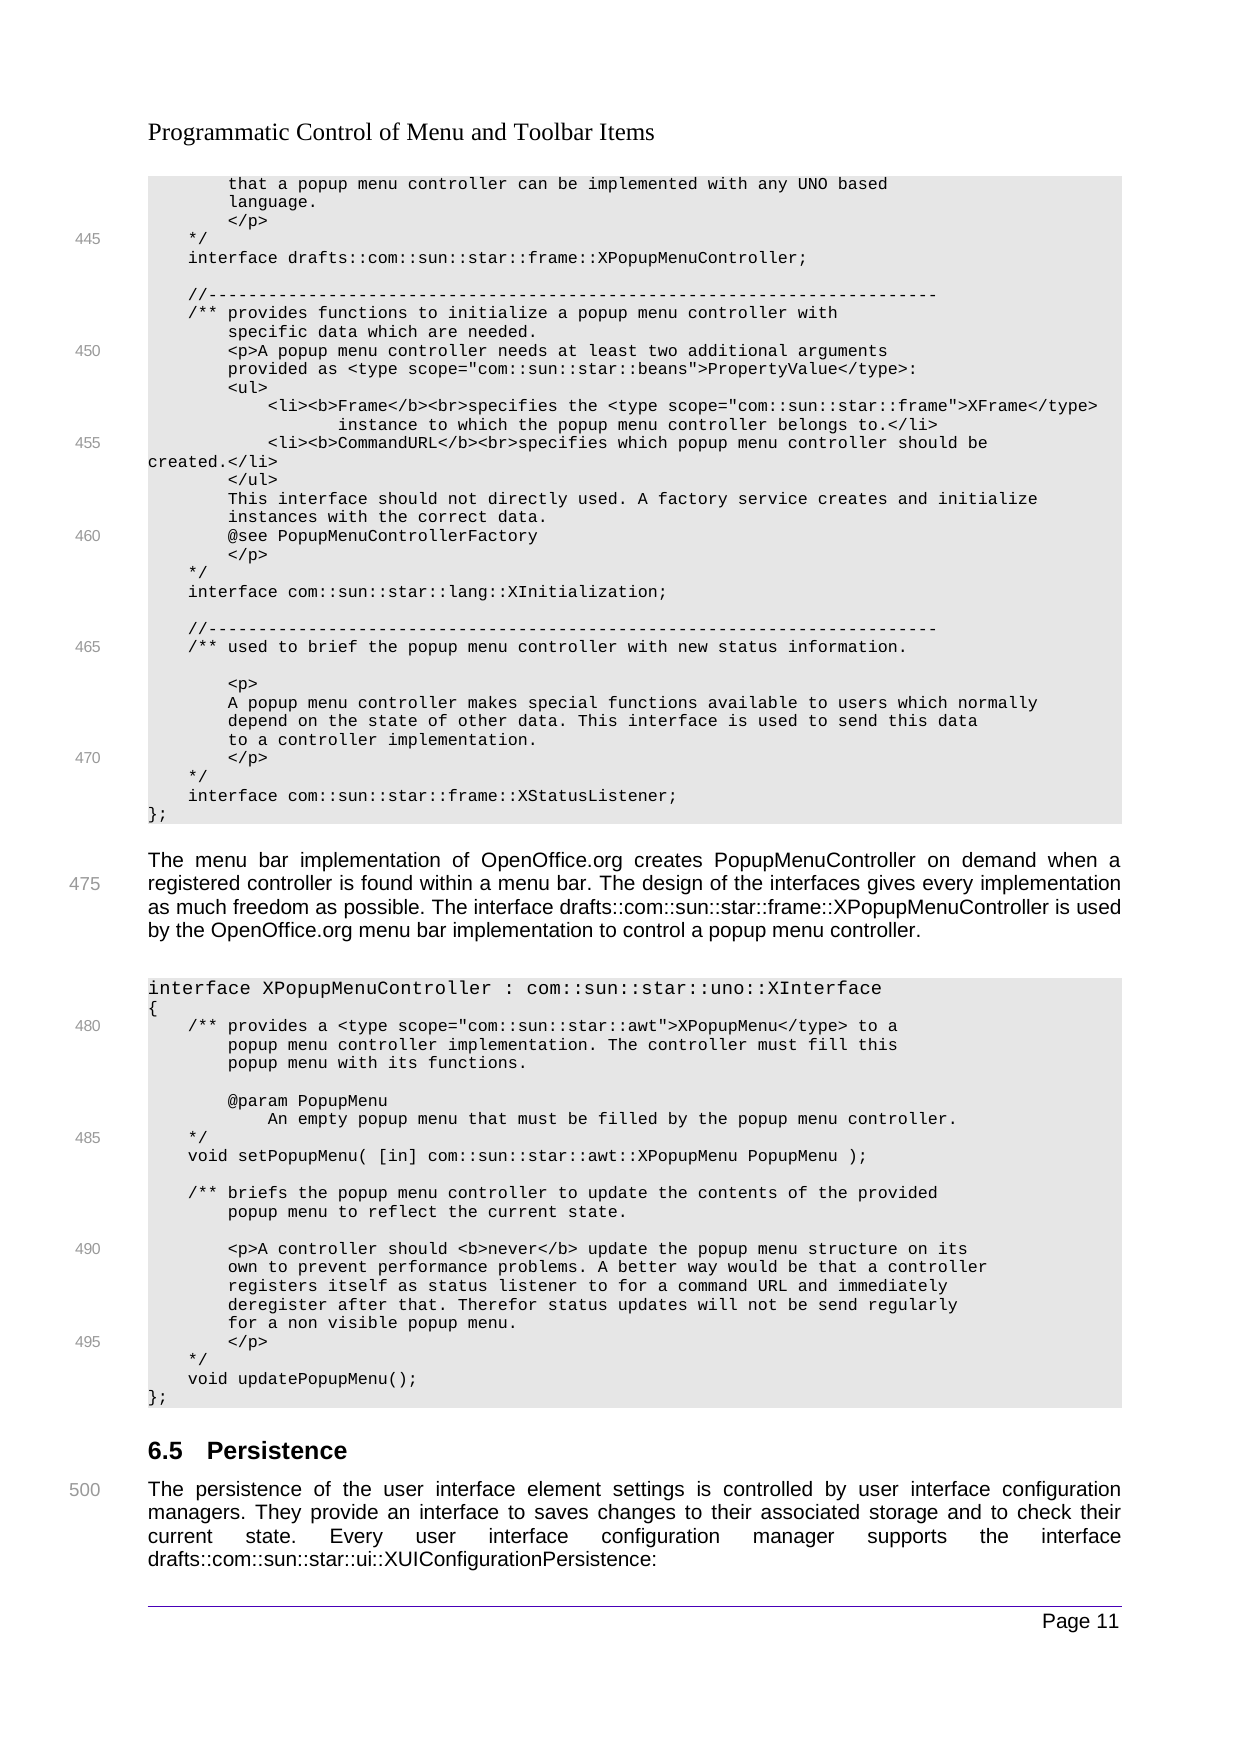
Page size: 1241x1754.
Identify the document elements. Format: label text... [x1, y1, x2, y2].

text <p>A controller should <b>never</b> update the popup menu structure on its [148, 1241, 1122, 1259]
text </p> [148, 1333, 1122, 1352]
text The persistence of the user interface element settings is controlled by user interface configuration managers. They provide an interface to saves changes to their associated storage and to check their current state. Every user interface configuration manager supports the interface drafts::com::sun::star::ui::XUIConfigurationPersistence: [148, 1477, 1122, 1571]
text popup menu controller implementation. The controller must fill this [148, 1037, 1122, 1055]
text registers itself as status listener to for a command URL and immediately [148, 1278, 1122, 1296]
text This interface should not directly used. A factory service creates and initialize instances with the correct data. [148, 491, 1122, 528]
text //------------------------------------------------------------------------- /** used to brief the popup menu controller with new status information. [148, 621, 1122, 676]
text own to prevent performance problems. A better way would be that a controller [148, 1259, 1122, 1278]
text void updatePopupMenu(); [148, 1371, 1122, 1389]
text An empty popup menu that must be filled by the popup menu controller. [148, 1111, 1122, 1129]
text that a popup menu controller can be implemented with any UNO based language. </p> */ interface drafts::com::sun::star::frame::XPopupMenuController; //------------------------------------------------------------------------- /** provides functions to initialize a popup menu controller with specific data which are needed. [148, 176, 1122, 342]
text { [148, 1000, 1122, 1018]
text /** provides a <type scope="com::sun::star::awt">XPopupMenu</type> to a [148, 1018, 1122, 1037]
text @param PopupMenu [148, 1092, 1122, 1111]
text */ [148, 1352, 1122, 1371]
subtitle Persistence [148, 1437, 1122, 1465]
text void setPopupMenu( [in] com::sun::star::awt::XPopupMenu PopupMenu ); [148, 1148, 1122, 1167]
text */ [148, 1129, 1122, 1148]
text popup menu with its functions. [148, 1055, 1122, 1074]
text }; [148, 1389, 1122, 1408]
text <p>A popup menu controller needs at least two additional arguments provided as <type scope="com::sun::star::beans">PropertyValue</type>: <ul> <li><b>Frame</b><br>specifies the <type scope="com::sun::star::frame">XFrame</type> instance to which the popup menu controller belongs to.</li> <li><b>CommandURL</b><br>specifies which popup menu controller should be created.</li> </ul> [148, 342, 1122, 491]
text <p> A popup menu controller makes special functions available to users which normally depend on the state of other data. This interface is used to send this data to a controller implementation. </p> */ interface com::sun::star::frame::XStatusListener; }; [148, 676, 1122, 824]
text for a non visible popup menu. [148, 1315, 1122, 1333]
text The menu bar implementation of OpenOffice.org creates PopupMenuController on demand when a registered controller is found within a menu bar. The design of the interfaces gives every implementation as much freedom as possible. The interface drafts::com::sun::star::frame::XPopupMenuController is used by the OpenOffice.org menu bar implementation to control a popup menu controller. [148, 824, 1122, 966]
text deregister after that. Therefor status updates will not be send regularly [148, 1296, 1122, 1315]
text interface XPopupMenuController : com::sun::star::uno::XInterface [148, 978, 1122, 1000]
text @see PopupMenuControllerFactory </p> */ interface com::sun::star::lang::XInitialization; [148, 528, 1122, 621]
text popup menu to reflect the current state. [148, 1204, 1122, 1222]
text /** briefs the popup menu controller to update the contents of the provided [148, 1185, 1122, 1204]
